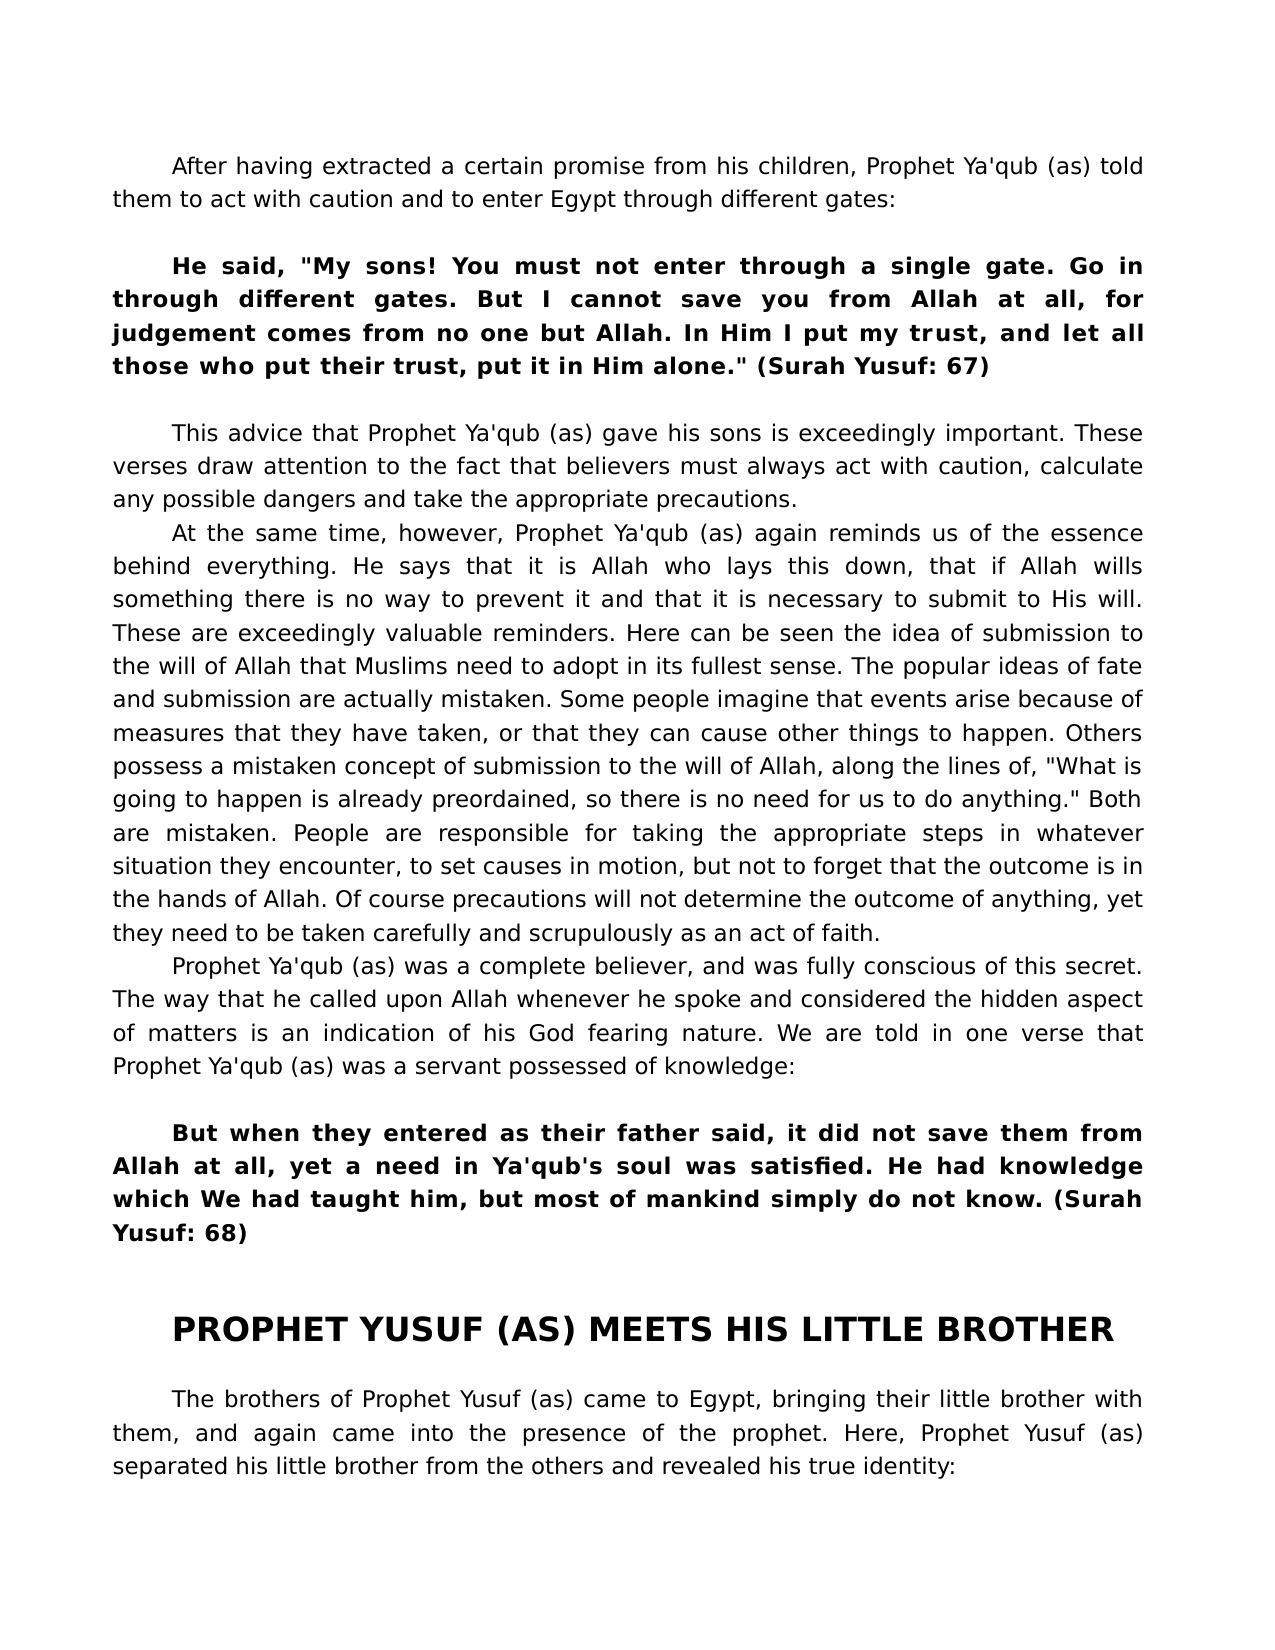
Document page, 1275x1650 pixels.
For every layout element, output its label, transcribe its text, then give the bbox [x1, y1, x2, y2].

text The brothers of Prophet Yusuf (as) came to Egypt, bringing their little brother with them, and again came into the presence of the prophet. Here, Prophet Yusuf (as) separated his little brother from the others and revealed his true identity: [112, 1381, 1145, 1481]
text But when they entered as their father said, it did not save them from Allah at all, yet a need in Ya'qub's soul was satisfied. He had knowledge which We had taught him, but most of mankind simply do not know. (Surah Yusuf: 68) [112, 1114, 1145, 1248]
text He said, "My sons! You must not enter through a single gate. Go in through different gates. But I cannot save you from Allah at all, for judgement comes from no one but Allah. In Him I put my trust, and let all those who put their trust, put it in Him alone." (Surah Yusuf: 67) [112, 248, 1145, 381]
text After having extracted a certain promise from his children, Prophet Ya'qub (as) told them to act with caution and to enter Egypt through different gates: [112, 148, 1145, 214]
text Prophet Ya'qub (as) was a complete believer, and was fully conscious of this secret. The way that he called upon Allah whenever he spoke and considered the hidden aspect of matters is an indication of his God fearing nature. We are told in one verse that Prophet Ya'qub (as) was a servant possessed of knowledge: [112, 948, 1145, 1081]
text At the same time, however, Prophet Ya'qub (as) again reminds us of the essence behind everything. He says that it is Allah who lays this down, that if Allah wills something there is no way to prevent it and that it is necessary to submit to His will. These are exceedingly valuable reminders. Here can be seen the idea of submission to the will of Allah that Muslims need to adopt in its fullest sense. The popular ideas of fate and submission are actually mistaken. Some people imagine that events arise because of measures that they have taken, or that they can cause other things to happen. Others possess a mistaken concept of submission to the will of Allah, along the lines of, "What is going to happen is already preordained, so there is no need for us to do anything." Both are mistaken. People are responsible for taking the appropriate steps in whatever situation they encounter, to set causes in motion, but not to forget that the outcome is in the hands of Allah. Of course precautions will not determine the outcome of anything, yet they need to be taken carefully and scrupulously as an act of faith. [112, 514, 1145, 948]
text PROPHET YUSUF (AS) MEETS HIS LITTLE BROTHER [112, 1314, 1145, 1348]
text This advice that Prophet Ya'qub (as) gave his sons is exceedingly important. These verses draw attention to the fact that believers must always act with caution, calculate any possible dangers and take the appropriate precautions. [112, 414, 1145, 514]
